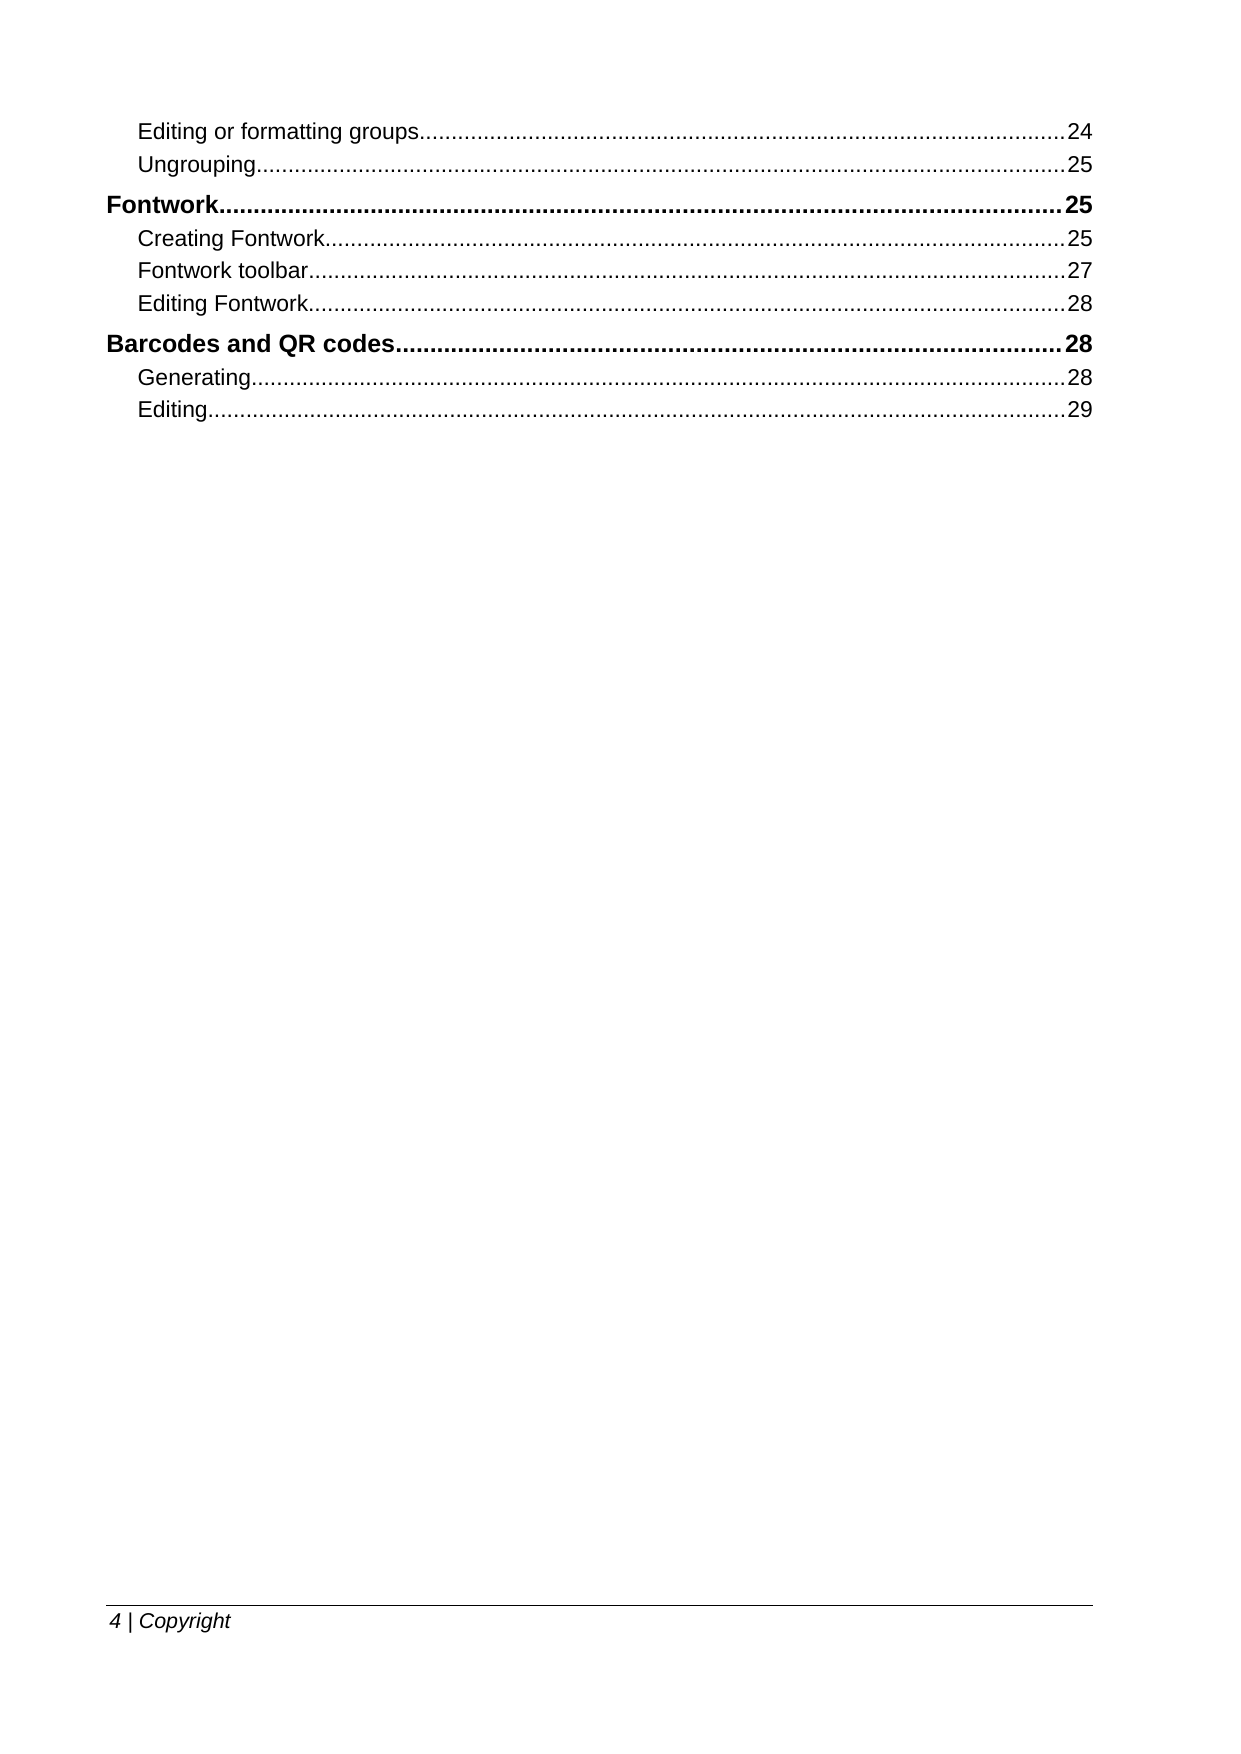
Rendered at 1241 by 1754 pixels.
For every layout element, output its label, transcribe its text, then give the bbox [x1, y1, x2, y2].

text Generating 28 [137, 364, 1093, 390]
text Editing Fontwork 28 [137, 290, 1093, 316]
text Editing 29 [137, 396, 1093, 423]
text Fontwork toolbar 27 [137, 257, 1093, 283]
text Barcodes and QR codes 28 [106, 329, 1093, 357]
text Editing or formatting groups 24 [137, 118, 1093, 144]
text Fontwork 25 [106, 189, 1093, 218]
text Ungrouping 25 [137, 151, 1093, 177]
text Creating Fontwork 25 [137, 224, 1093, 251]
